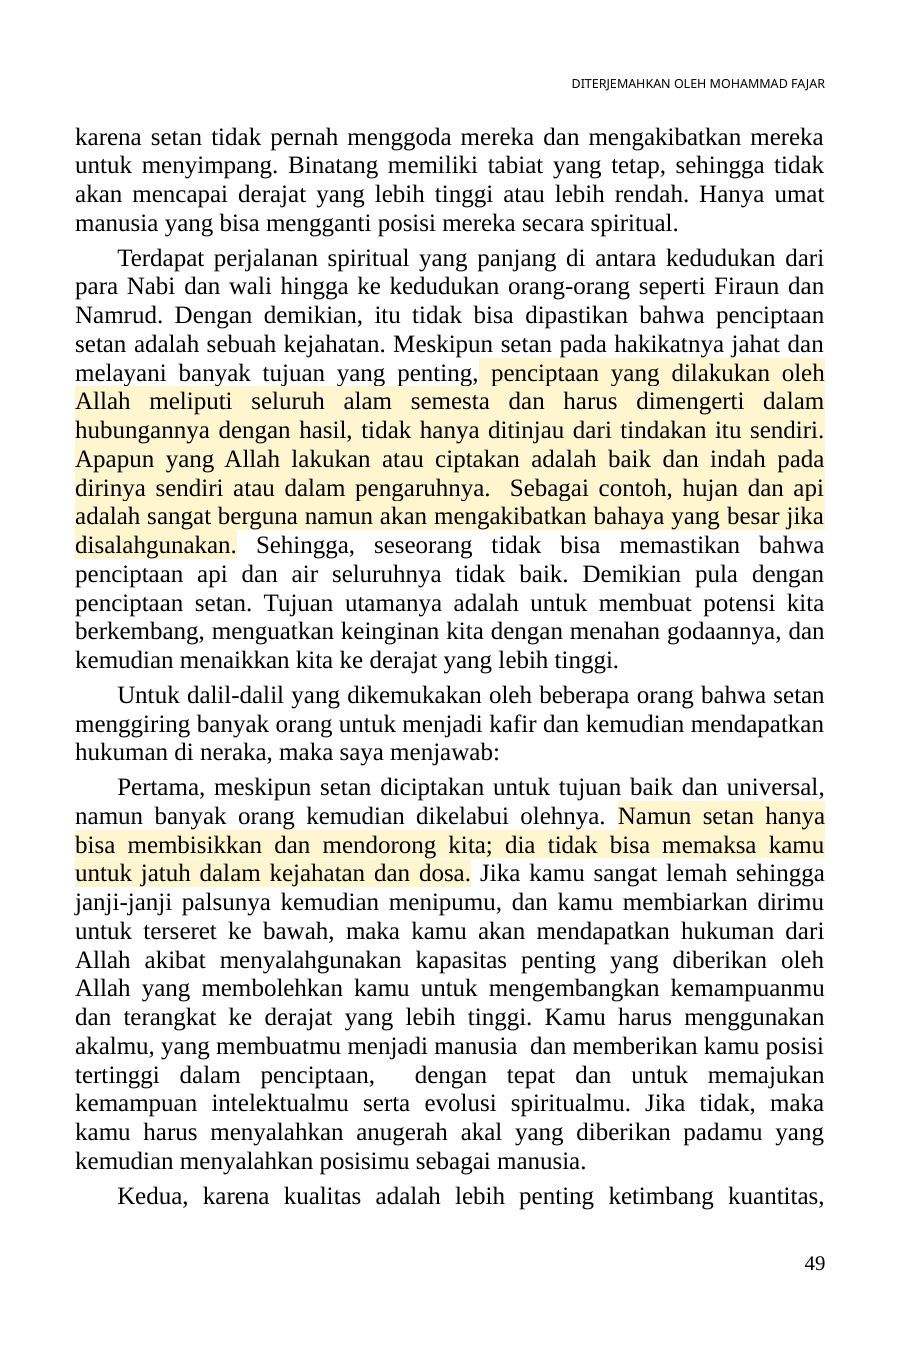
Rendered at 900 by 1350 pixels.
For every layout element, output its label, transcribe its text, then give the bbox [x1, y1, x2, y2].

text Pertama, meskipun setan diciptakan untuk tujuan baik dan universal, namun banyak orang kemudian dikelabui olehnya. Namun setan hanya bisa membisikkan dan mendorong kita; dia tidak bisa memaksa kamu untuk jatuh dalam kejahatan dan dosa. Jika kamu sangat lemah sehingga janji-janji palsunya kemudian menipumu, dan kamu membiarkan dirimu untuk terseret ke bawah, maka kamu akan mendapatkan hukuman dari Allah akibat menyalahgunakan kapasitas penting yang diberikan oleh Allah yang membolehkan kamu untuk mengembangkan kemampuanmu dan terangkat ke derajat yang lebih tinggi. Kamu harus menggunakan akalmu, yang membuatmu menjadi manusia dan memberikan kamu posisi tertinggi dalam penciptaan, dengan tepat dan untuk memajukan kemampuan intelektualmu serta evolusi spiritualmu. Jika tidak, maka kamu harus menyalahkan anugerah akal yang diberikan padamu yang kemudian menyalahkan posisimu sebagai manusia. [75, 772, 825, 1175]
text karena setan tidak pernah menggoda mereka dan mengakibatkan mereka untuk menyimpang. Binatang memiliki tabiat yang tetap, sehingga tidak akan mencapai derajat yang lebih tinggi atau lebih rendah. Hanya umat manusia yang bisa mengganti posisi mereka secara spiritual. [75, 122, 825, 237]
text Kedua, karena kualitas adalah lebih penting ketimbang kuantitas, [75, 1181, 825, 1209]
text Terdapat perjalanan spiritual yang panjang di antara kedudukan dari para Nabi dan wali hingga ke kedudukan orang-orang seperti Firaun dan Namrud. Dengan demikian, itu tidak bisa dipastikan bahwa penciptaan setan adalah sebuah kejahatan. Meskipun setan pada hakikatnya jahat dan melayani banyak tujuan yang penting, penciptaan yang dilakukan oleh Allah meliputi seluruh alam semesta dan harus dimengerti dalam hubungannya dengan hasil, tidak hanya ditinjau dari tindakan itu sendiri. Apapun yang Allah lakukan atau ciptakan adalah baik dan indah pada dirinya sendiri atau dalam pengaruhnya. Sebagai contoh, hujan dan api adalah sangat berguna namun akan mengakibatkan bahaya yang besar jika disalahgunakan. Sehingga, seseorang tidak bisa memastikan bahwa penciptaan api dan air seluruhnya tidak baik. Demikian pula dengan penciptaan setan. Tujuan utamanya adalah untuk membuat potensi kita berkembang, menguatkan keinginan kita dengan menahan godaannya, dan kemudian menaikkan kita ke derajat yang lebih tinggi. [75, 243, 825, 674]
text Untuk dalil-dalil yang dikemukakan oleh beberapa orang bahwa setan menggiring banyak orang untuk menjadi kafir dan kemudian mendapatkan hukuman di neraka, maka saya menjawab: [75, 680, 825, 766]
